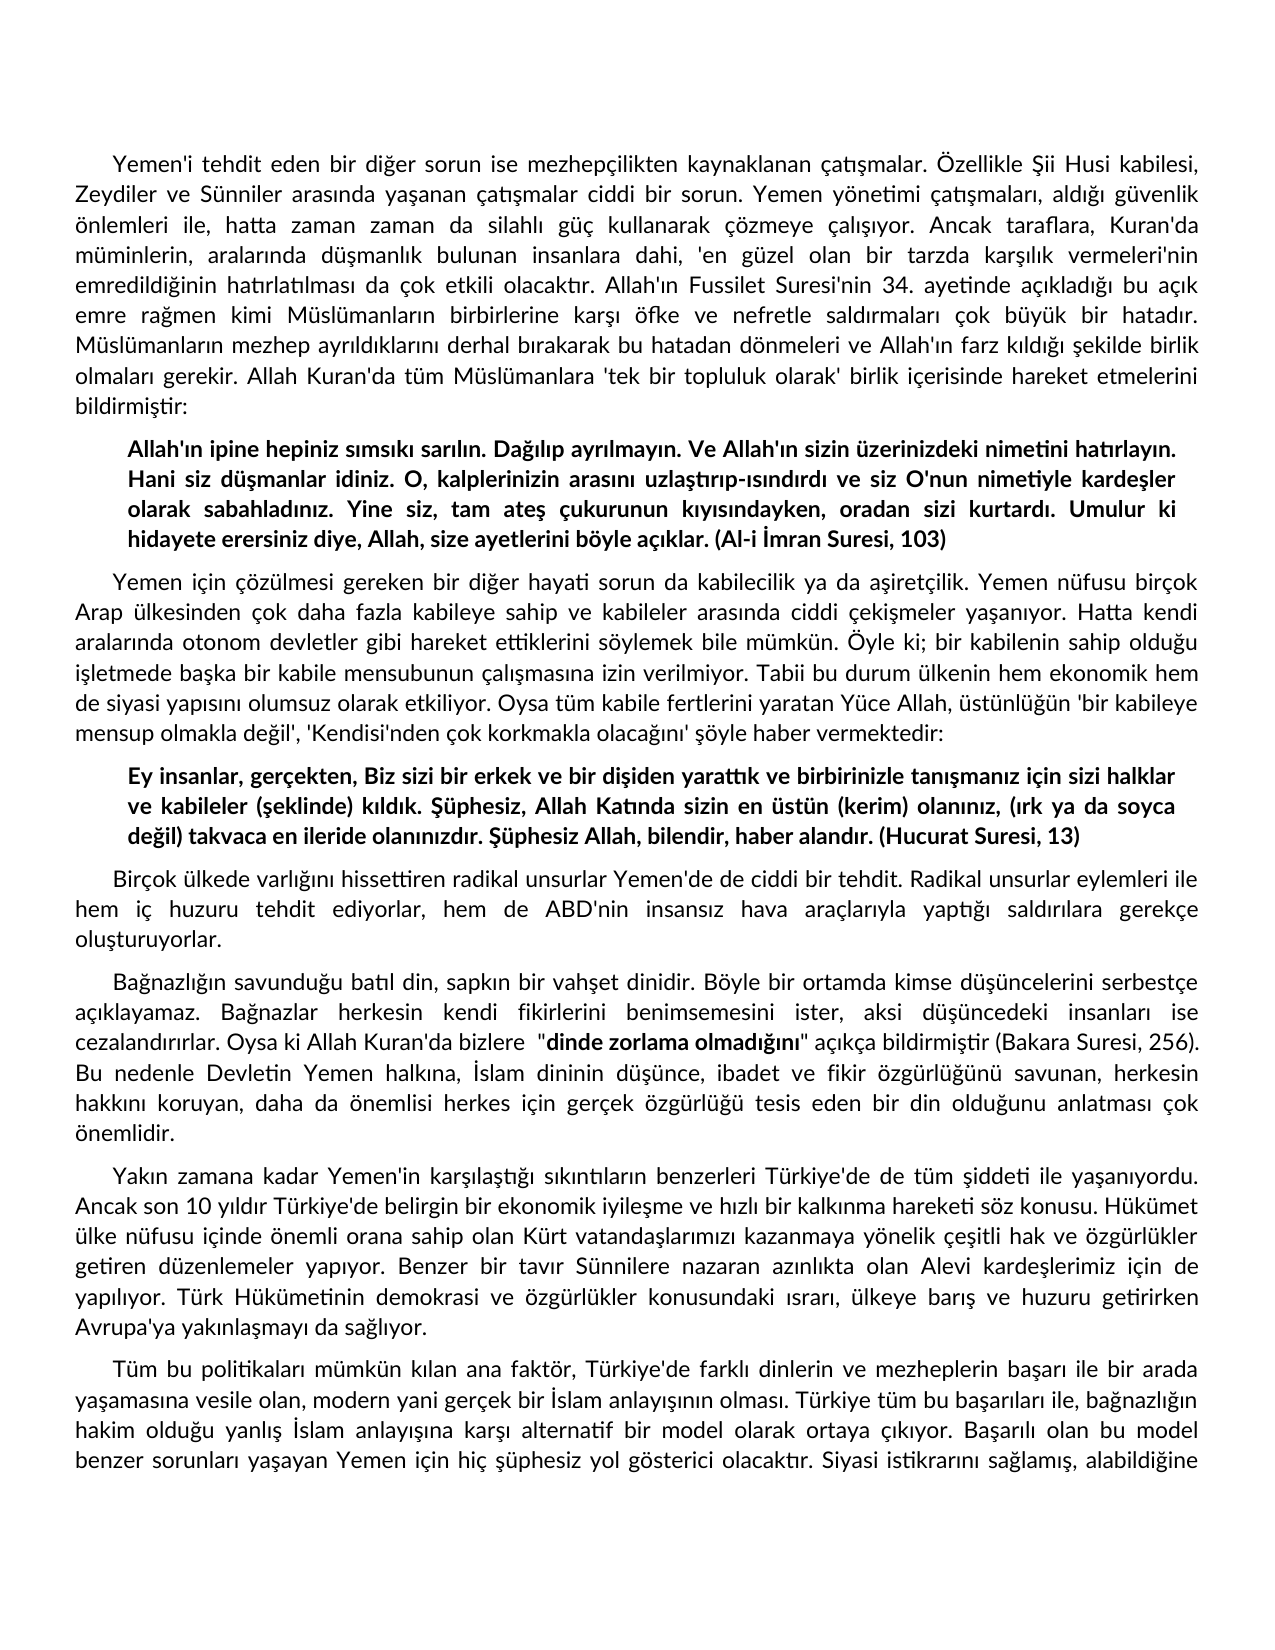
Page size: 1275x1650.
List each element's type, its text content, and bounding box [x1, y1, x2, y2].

text Allah'ın ipine hepiniz sımsıkı sarılın. Dağılıp ayrılmayın. Ve Allah'ın sizin üzerinizdeki nimetini hatırlayın. Hani siz düşmanlar idiniz. O, kalplerinizin arasını uzlaştırıp-ısındırdı ve siz O'nun nimetiyle kardeşler olarak sabahladınız. Yine siz, tam ateş çukurunun kıyısındayken, oradan sizi kurtardı. Umulur ki hidayete erersiniz diye, Allah, size ayetlerini böyle açıklar. (Al-i İmran Suresi, 103) [127, 434, 1177, 552]
text Yemen için çözülmesi gereken bir diğer hayati sorun da kabilecilik ya da aşiretçilik. Yemen nüfusu birçok Arap ülkesinden çok daha fazla kabileye sahip ve kabileler arasında ciddi çekişmeler yaşanıyor. Hatta kendi aralarında otonom devletler gibi hareket ettiklerini söylemek bile mümkün. Öyle ki; bir kabilenin sahip olduğu işletmede başka bir kabile mensubunun çalışmasına izin verilmiyor. Tabii bu durum ülkenin hem ekonomik hem de siyasi yapısını olumsuz olarak etkiliyor. Oysa tüm kabile fertlerini yaratan Yüce Allah, üstünlüğün 'bir kabileye mensup olmakla değil', 'Kendisi'nden çok korkmakla olacağını' şöyle haber vermektedir: [75, 568, 1200, 746]
text Ey insanlar, gerçekten, Biz sizi bir erkek ve bir dişiden yarattık ve birbirinizle tanışmanız için sizi halklar ve kabileler (şeklinde) kıldık. Şüphesiz, Allah Katında sizin en üstün (kerim) olanınız, (ırk ya da soyca değil) takvaca en ileride olanınızdır. Şüphesiz Allah, bilendir, haber alandır. (Hucurat Suresi, 13) [127, 761, 1177, 849]
text Tüm bu politikaları mümkün kılan ana faktör, Türkiye'de farklı dinlerin ve mezheplerin başarı ile bir arada yaşamasına vesile olan, modern yani gerçek bir İslam anlayışının olması. Türkiye tüm bu başarıları ile, bağnazlığın hakim olduğu yanlış İslam anlayışına karşı alternatif bir model olarak ortaya çıkıyor. Başarılı olan bu model benzer sorunları yaşayan Yemen için hiç şüphesiz yol gösterici olacaktır. Siyasi istikrarını sağlamış, alabildiğine [75, 1355, 1200, 1473]
text Bağnazlığın savunduğu batıl din, sapkın bir vahşet dinidir. Böyle bir ortamda kimse düşüncelerini serbestçe açıklayamaz. Bağnazlar herkesin kendi fikirlerini benimsemesini ister, aksi düşüncedeki insanları ise cezalandırırlar. Oysa ki Allah Kuran'da bizlere "dinde zorlama olmadığını" açıkça bildirmiştir (Bakara Suresi, 256). Bu nedenle Devletin Yemen halkına, İslam dininin düşünce, ibadet ve fikir özgürlüğünü savunan, herkesin hakkını koruyan, daha da önemlisi herkes için gerçek özgürlüğü tesis eden bir din olduğunu anlatması çok önemlidir. [75, 968, 1200, 1146]
text Yakın zamana kadar Yemen'in karşılaştığı sıkıntıların benzerleri Türkiye'de de tüm şiddeti ile yaşanıyordu. Ancak son 10 yıldır Türkiye'de belirgin bir ekonomik iyileşme ve hızlı bir kalkınma hareketi söz konusu. Hükümet ülke nüfusu içinde önemli orana sahip olan Kürt vatandaşlarımızı kazanmaya yönelik çeşitli hak ve özgürlükler getiren düzenlemeler yapıyor. Benzer bir tavır Sünnilere nazaran azınlıkta olan Alevi kardeşlerimiz için de yapılıyor. Türk Hükümetinin demokrasi ve özgürlükler konusundaki ısrarı, ülkeye barış ve huzuru getirirken Avrupa'ya yakınlaşmayı da sağlıyor. [75, 1161, 1200, 1340]
text Birçok ülkede varlığını hissettiren radikal unsurlar Yemen'de de ciddi bir tehdit. Radikal unsurlar eylemleri ile hem iç huzuru tehdit ediyorlar, hem de ABD'nin insansız hava araçlarıyla yaptığı saldırılara gerekçe oluşturuyorlar. [75, 864, 1200, 952]
text Yemen'i tehdit eden bir diğer sorun ise mezhepçilikten kaynaklanan çatışmalar. Özellikle Şii Husi kabilesi, Zeydiler ve Sünniler arasında yaşanan çatışmalar ciddi bir sorun. Yemen yönetimi çatışmaları, aldığı güvenlik önlemleri ile, hatta zaman zaman da silahlı güç kullanarak çözmeye çalışıyor. Ancak taraflara, Kuran'da müminlerin, aralarında düşmanlık bulunan insanlara dahi, 'en güzel olan bir tarzda karşılık vermeleri'nin emredildiğinin hatırlatılması da çok etkili olacaktır. Allah'ın Fussilet Suresi'nin 34. ayetinde açıkladığı bu açık emre rağmen kimi Müslümanların birbirlerine karşı öfke ve nefretle saldırmaları çok büyük bir hatadır. Müslümanların mezhep ayrıldıklarını derhal bırakarak bu hatadan dönmeleri ve Allah'ın farz kıldığı şekilde birlik olmaları gerekir. Allah Kuran'da tüm Müslümanlara 'tek bir topluluk olarak' birlik içerisinde hareket etmelerini bildirmiştir: [75, 150, 1200, 419]
